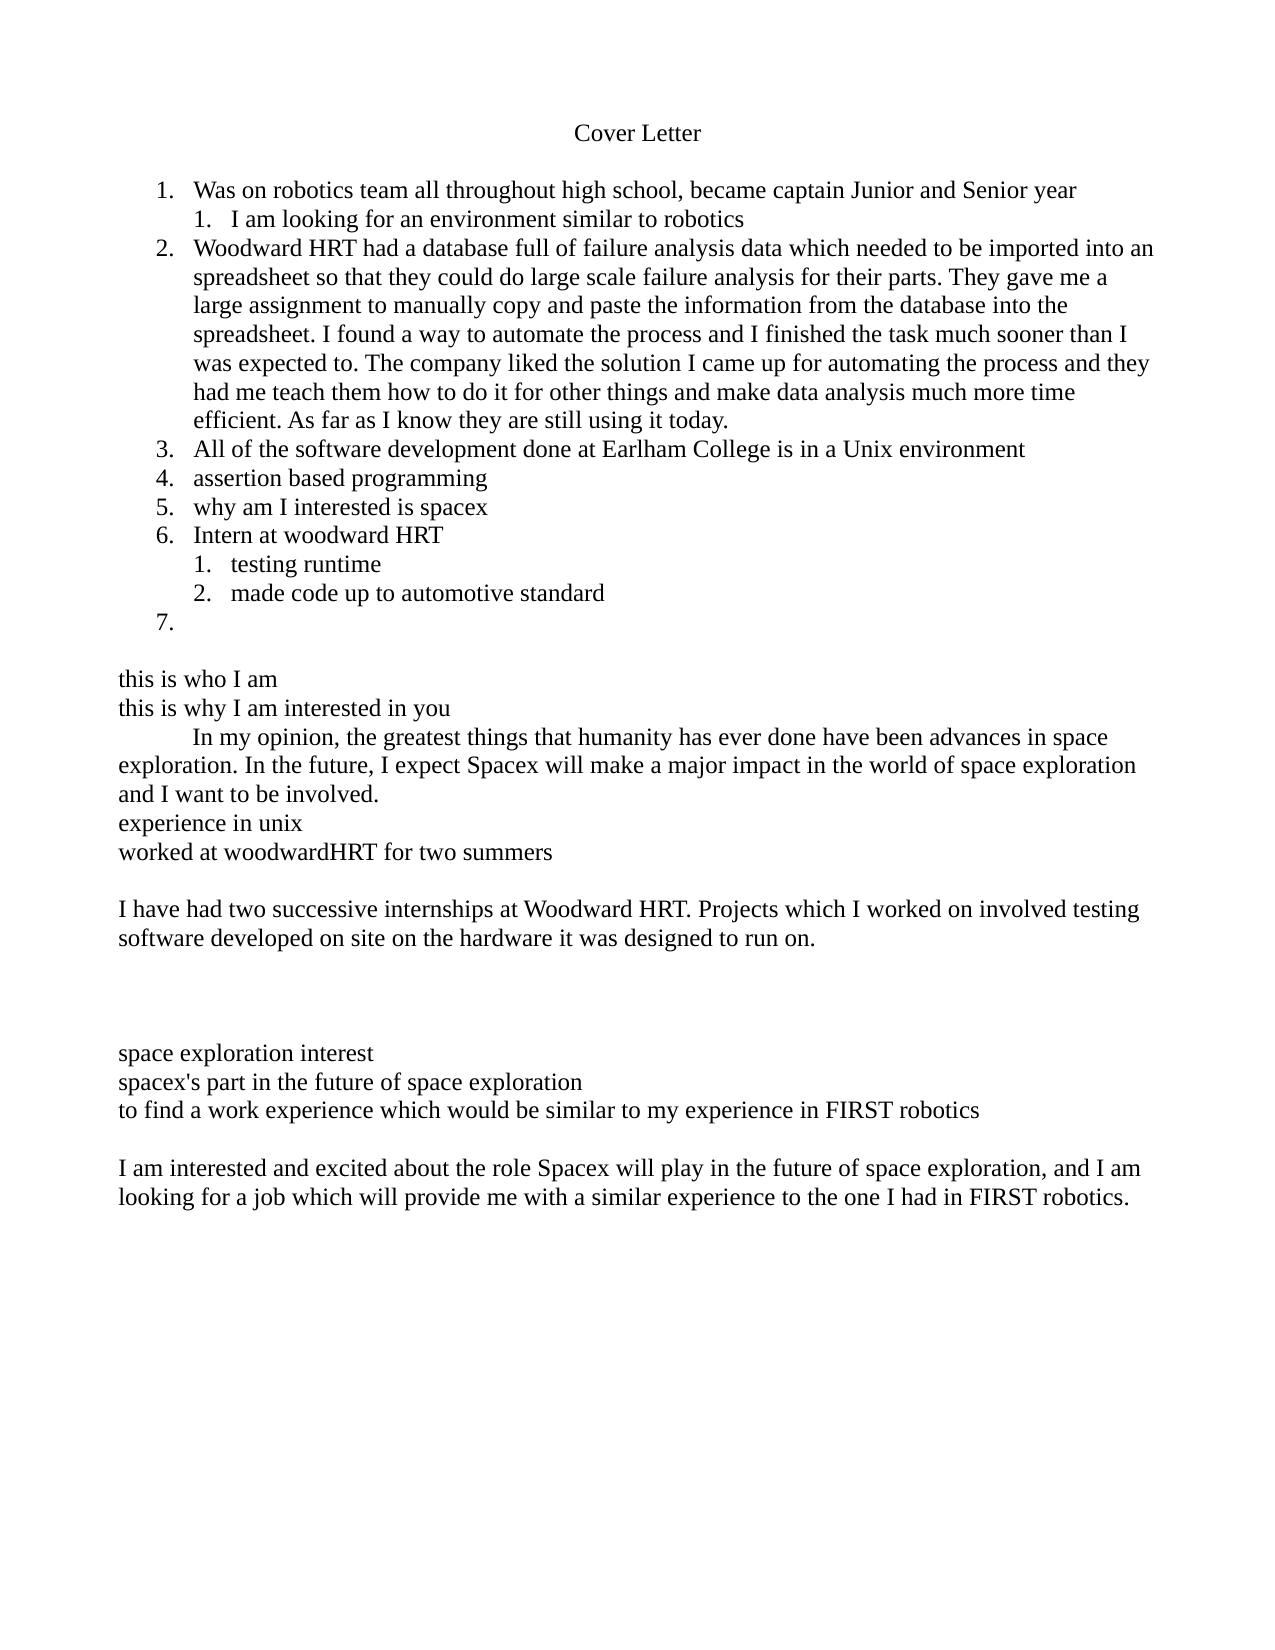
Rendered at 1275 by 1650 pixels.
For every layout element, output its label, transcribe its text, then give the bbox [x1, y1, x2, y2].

list All of the software development done at Earlham College is in a Unix environment [156, 434, 1157, 463]
list Woodward HRT had a database full of failure analysis data which needed to be imported into an spreadsheet so that they could do large scale failure analysis for their parts. They gave me a large assignment to manually copy and paste the information from the database into the spreadsheet. I found a way to automate the process and I finished the task much sooner than I was expected to. The company liked the solution I came up for automating the process and they had me teach them how to do it for other things and make data analysis much more time efficient. As far as I know they are still using it today. [156, 233, 1157, 434]
text Cover Letter [118, 118, 1157, 147]
list assertion based programming [156, 463, 1157, 492]
list made code up to automotive standard [193, 578, 1157, 607]
text experience in unix [118, 808, 1157, 837]
text worked at woodwardHRT for two summers [118, 837, 1157, 866]
text I am interested and excited about the role Spacex will play in the future of space exploration, and I am looking for a job which will provide me with a similar experience to the one I had in FIRST robotics. [118, 1153, 1157, 1211]
text I have had two successive internships at Woodward HRT. Projects which I worked on involved testing software developed on site on the hardware it was designed to run on. [118, 894, 1157, 952]
list Was on robotics team all throughout high school, became captain Junior and Senior year [156, 176, 1157, 204]
list I am looking for an environment similar to robotics [193, 204, 1157, 233]
text to find a work experience which would be similar to my experience in FIRST robotics [118, 1096, 1157, 1124]
list Intern at woodward HRT [156, 521, 1157, 549]
list why am I interested is spacex [156, 492, 1157, 521]
list testing runtime [193, 549, 1157, 578]
text spacex's part in the future of space exploration [118, 1067, 1157, 1096]
text space exploration interest [118, 1038, 1157, 1067]
text this is who I am [118, 664, 1157, 693]
text In my opinion, the greatest things that humanity has ever done have been advances in space exploration. In the future, I expect Spacex will make a major impact in the world of space exploration and I want to be involved. [118, 722, 1157, 808]
text this is why I am interested in you [118, 693, 1157, 722]
